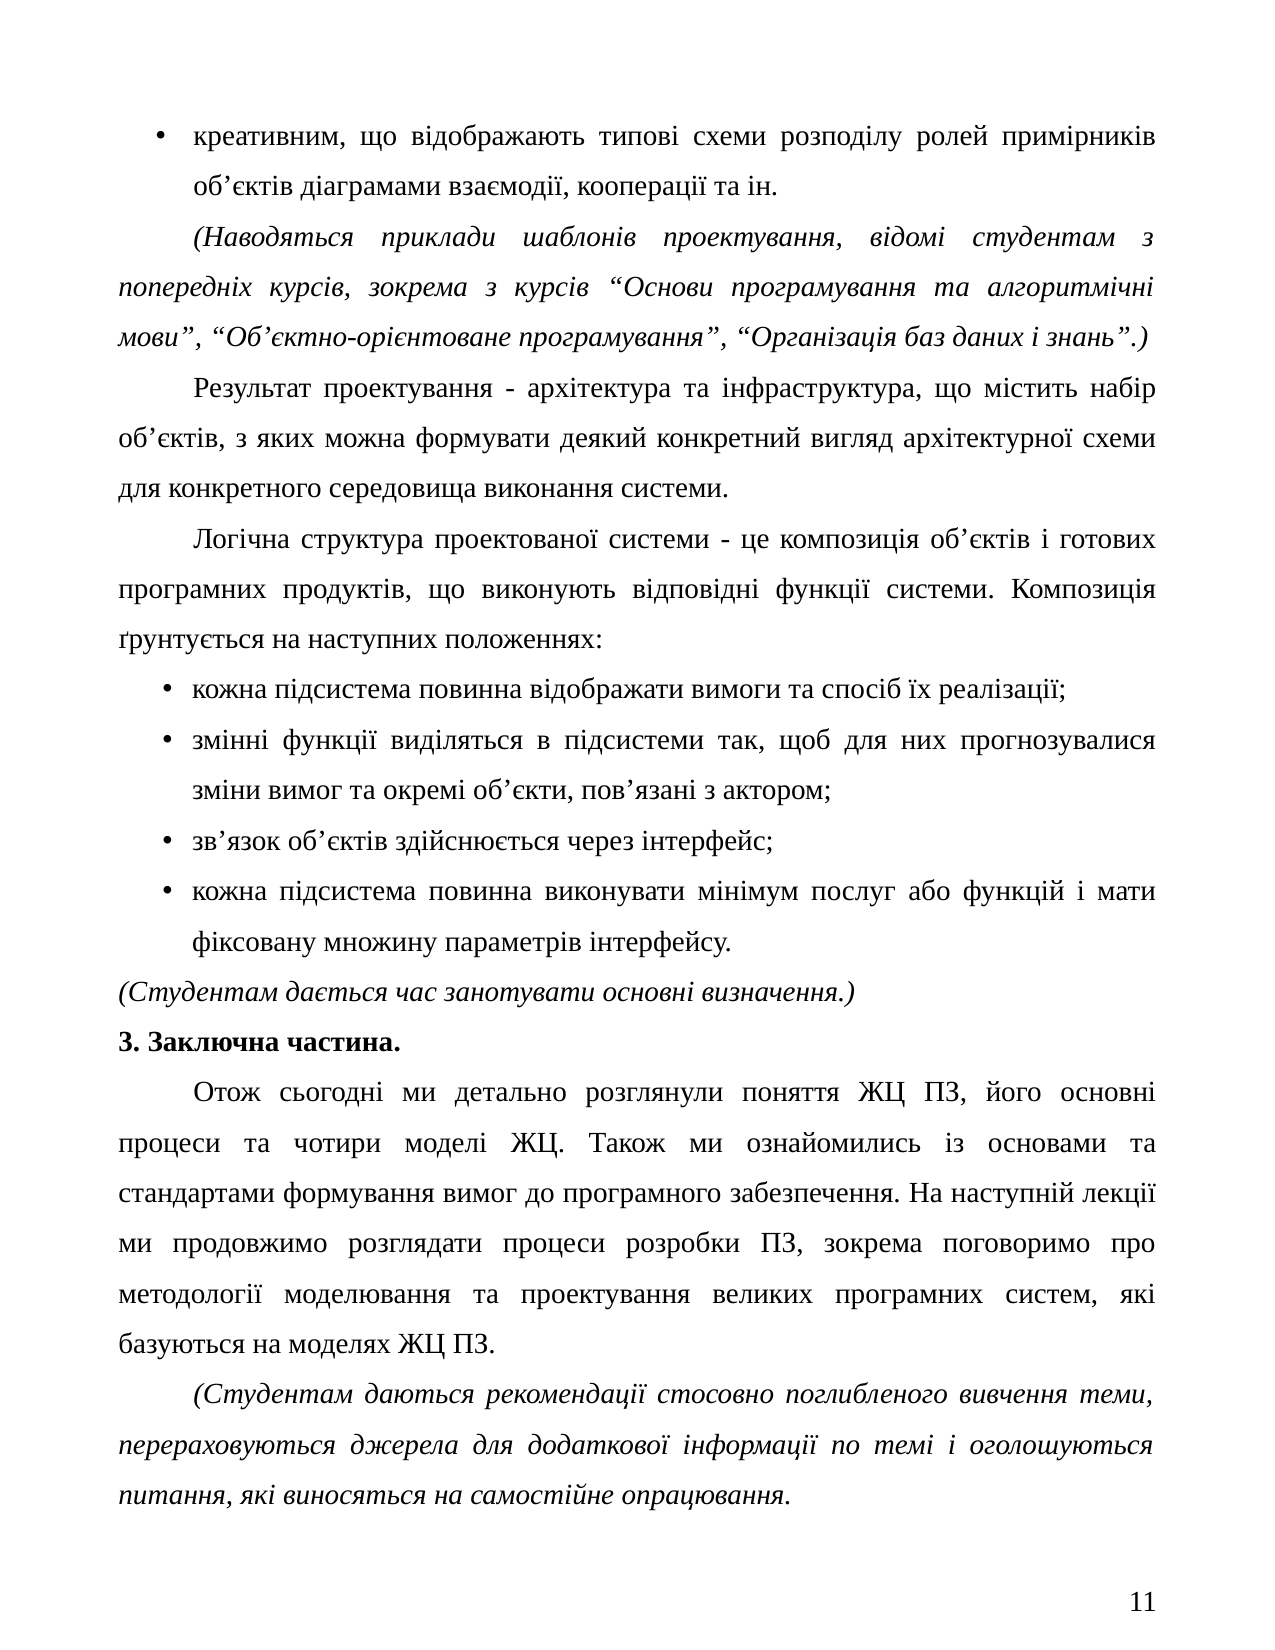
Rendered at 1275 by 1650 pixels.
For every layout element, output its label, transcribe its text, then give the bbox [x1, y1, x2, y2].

text (Студентам дається час занотувати основні визначення.) [118, 974, 1157, 1007]
list кожна підсистема повинна відображати вимоги та спосіб їх реалізації; [162, 672, 1157, 705]
text Отож сьогодні ми детально розглянули поняття ЖЦ ПЗ, його основні процеси та чотири моделі ЖЦ. Також ми ознайомились із основами та стандартами формування вимог до програмного забезпечення. На наступній лекції ми продовжимо розглядати процеси розробки ПЗ, зокрема поговоримо про методології моделювання та проектування великих програмних систем, які базуються на моделях ЖЦ ПЗ. [118, 1074, 1157, 1360]
list змінні функції виділяться в підсистеми так, щоб для них прогнозувалися зміни вимог та окремі об’єкти, пов’язані з актором; [162, 722, 1157, 806]
text 3. Заключна частина. [118, 1024, 1157, 1058]
list кожна підсистема повинна виконувати мінімум послуг або функцій і мати фіксовану множину параметрів інтерфейсу. [162, 873, 1157, 957]
text Результат проектування - архітектура та інфраструктура, що містить набір об’єктів, з яких можна формувати деякий конкретний вигляд архітектурної схеми для конкретного середовища виконання системи. [118, 370, 1157, 504]
list зв’язок об’єктів здійснюється через інтерфейс; [162, 823, 1157, 856]
list креативним, що відображають типові схеми розподілу ролей примірників об’єктів діаграмами взаємодії, кооперації та ін. [156, 118, 1157, 202]
text Логічна структура проектованої системи - це композиція об’єктів і готових програмних продуктів, що виконують відповідні функції системи. Композиція ґрунтується на наступних положеннях: [118, 521, 1157, 655]
text (Студентам даються рекомендації стосовно поглибленого вивчення теми, перераховуються джерела для додаткової інформації по темі і оголошуються питання, які виносяться на самостійне опрацювання. [118, 1376, 1157, 1511]
text (Наводяться приклади шаблонів проектування, відомі студентам з попередніх курсів, зокрема з курсів “Основи програмування та алгоритмічні мови”, “Об’єктно-орієнтоване програмування”, “Організація баз даних і знань”.) [118, 219, 1157, 353]
